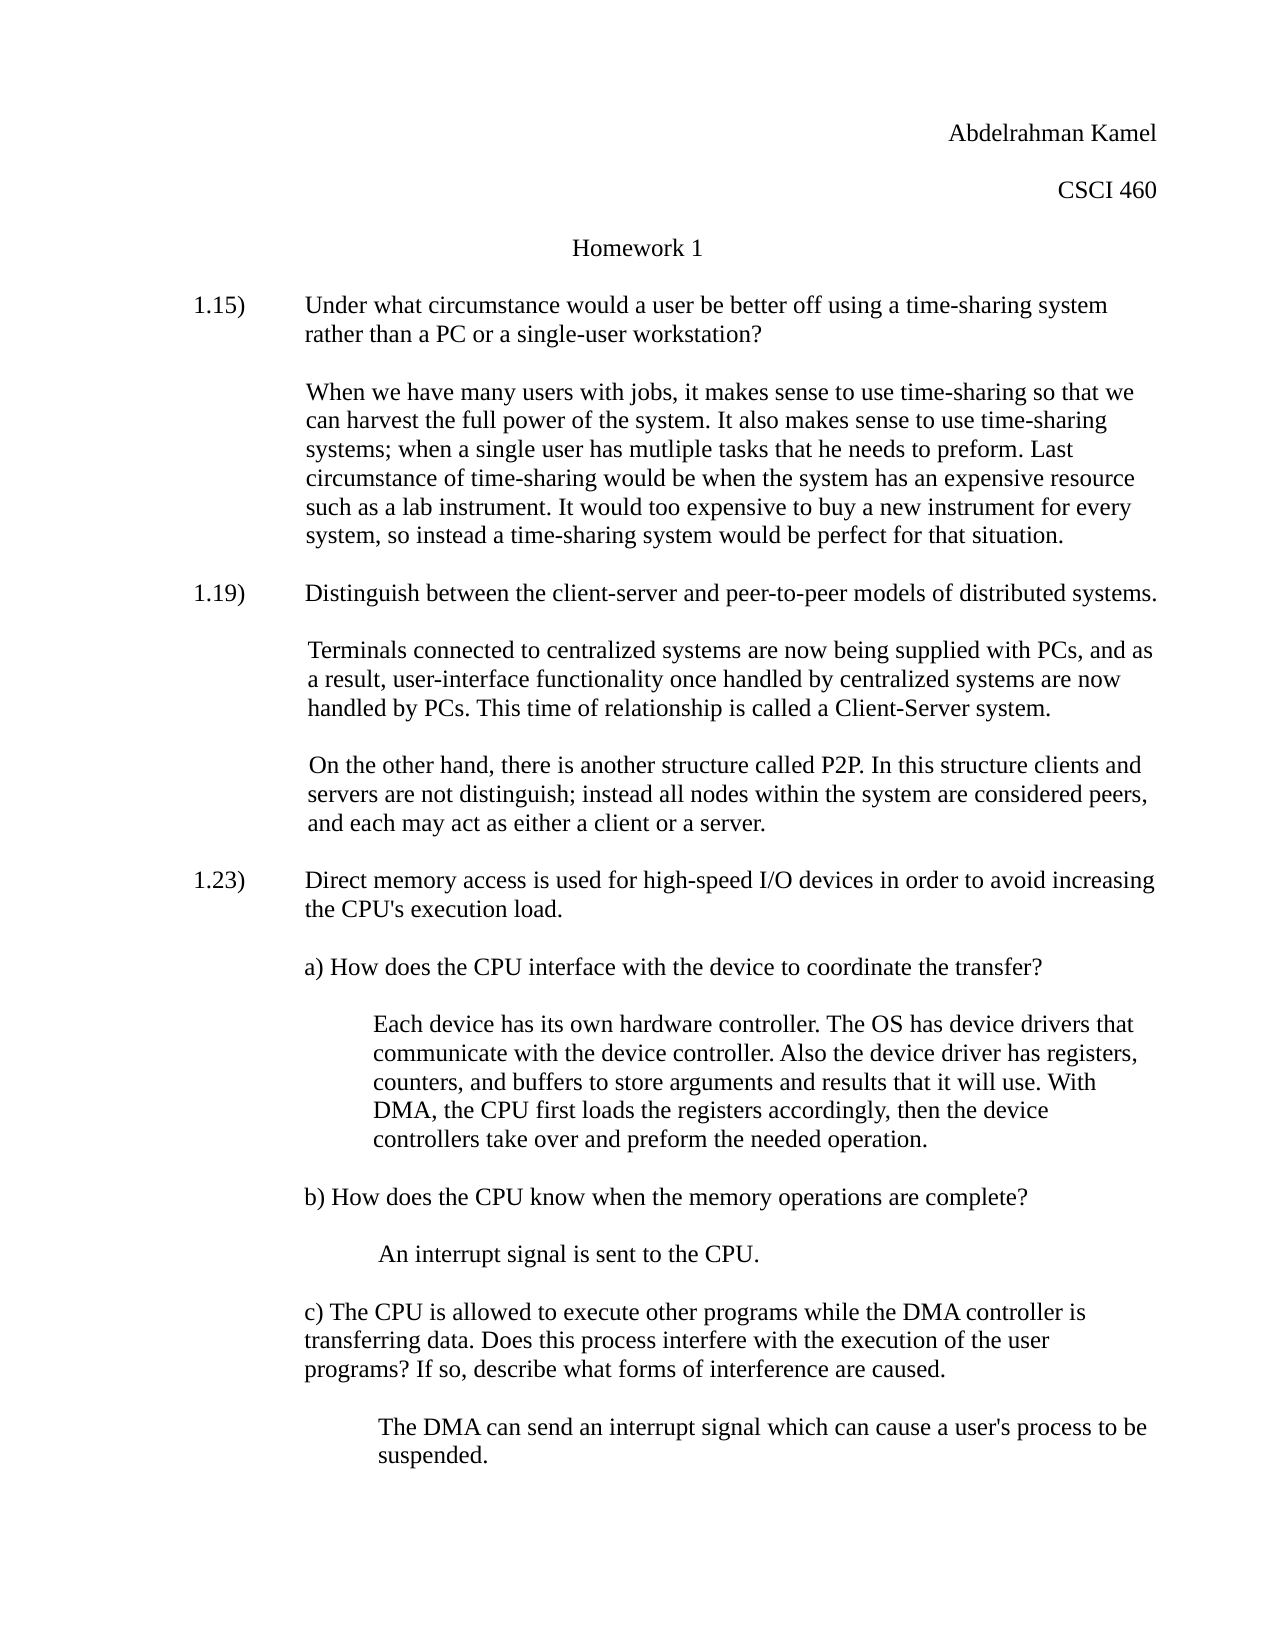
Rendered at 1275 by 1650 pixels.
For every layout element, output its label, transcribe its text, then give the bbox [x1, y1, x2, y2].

text The DMA can send an interrupt signal which can cause a user's process to be suspended. [304, 1412, 1157, 1469]
text Homework 1 [118, 233, 1157, 262]
list Terminals connected to centralized systems are now being supplied with PCs, and as a result, user-interface functionality once handled by centralized systems are now handled by PCs. This time of relationship is called a Client-Server system. [307, 636, 1157, 722]
text b) How does the CPU know when the memory operations are complete? [304, 1182, 1157, 1211]
text An interrupt signal is sent to the CPU. [304, 1239, 1157, 1268]
list Under what circumstance would a user be better off using a time-sharing system rather than a PC or a single-user workstation? [193, 291, 1157, 348]
text Each device has its own hardware controller. The OS has device drivers that communicate with the device controller. Also the device driver has registers, counters, and buffers to store arguments and results that it will use. With DMA, the CPU first loads the registers accordingly, then the device controllers take over and preform the needed operation. [373, 1009, 1157, 1153]
list Direct memory access is used for high-speed I/O devices in order to avoid increasing the CPU's execution load. [193, 866, 1157, 923]
list Distinguish between the client-server and peer-to-peer models of distributed systems. [193, 578, 1162, 607]
text When we have many users with jobs, it makes sense to use time-sharing so that we can harvest the full power of the system. It also makes sense to use time-sharing systems; when a single user has mutliple tasks that he needs to preform. Last circumstance of time-sharing would be when the system has an expensive resource such as a lab instrument. It would too expensive to buy a new instrument for every system, so instead a time-sharing system would be perfect for that situation. [306, 377, 1157, 549]
text Abdelrahman Kamel [118, 118, 1157, 147]
text a) How does the CPU interface with the device to coordinate the transfer? [304, 952, 1157, 981]
text CSCI 460 [118, 176, 1157, 204]
text On the other hand, there is another structure called P2P. In this structure clients and servers are not distinguish; instead all nodes within the system are considered peers, and each may act as either a client or a server. [307, 751, 1157, 837]
text c) The CPU is allowed to execute other programs while the DMA controller is transferring data. Does this process interfere with the execution of the user programs? If so, describe what forms of interference are caused. [304, 1297, 1157, 1383]
